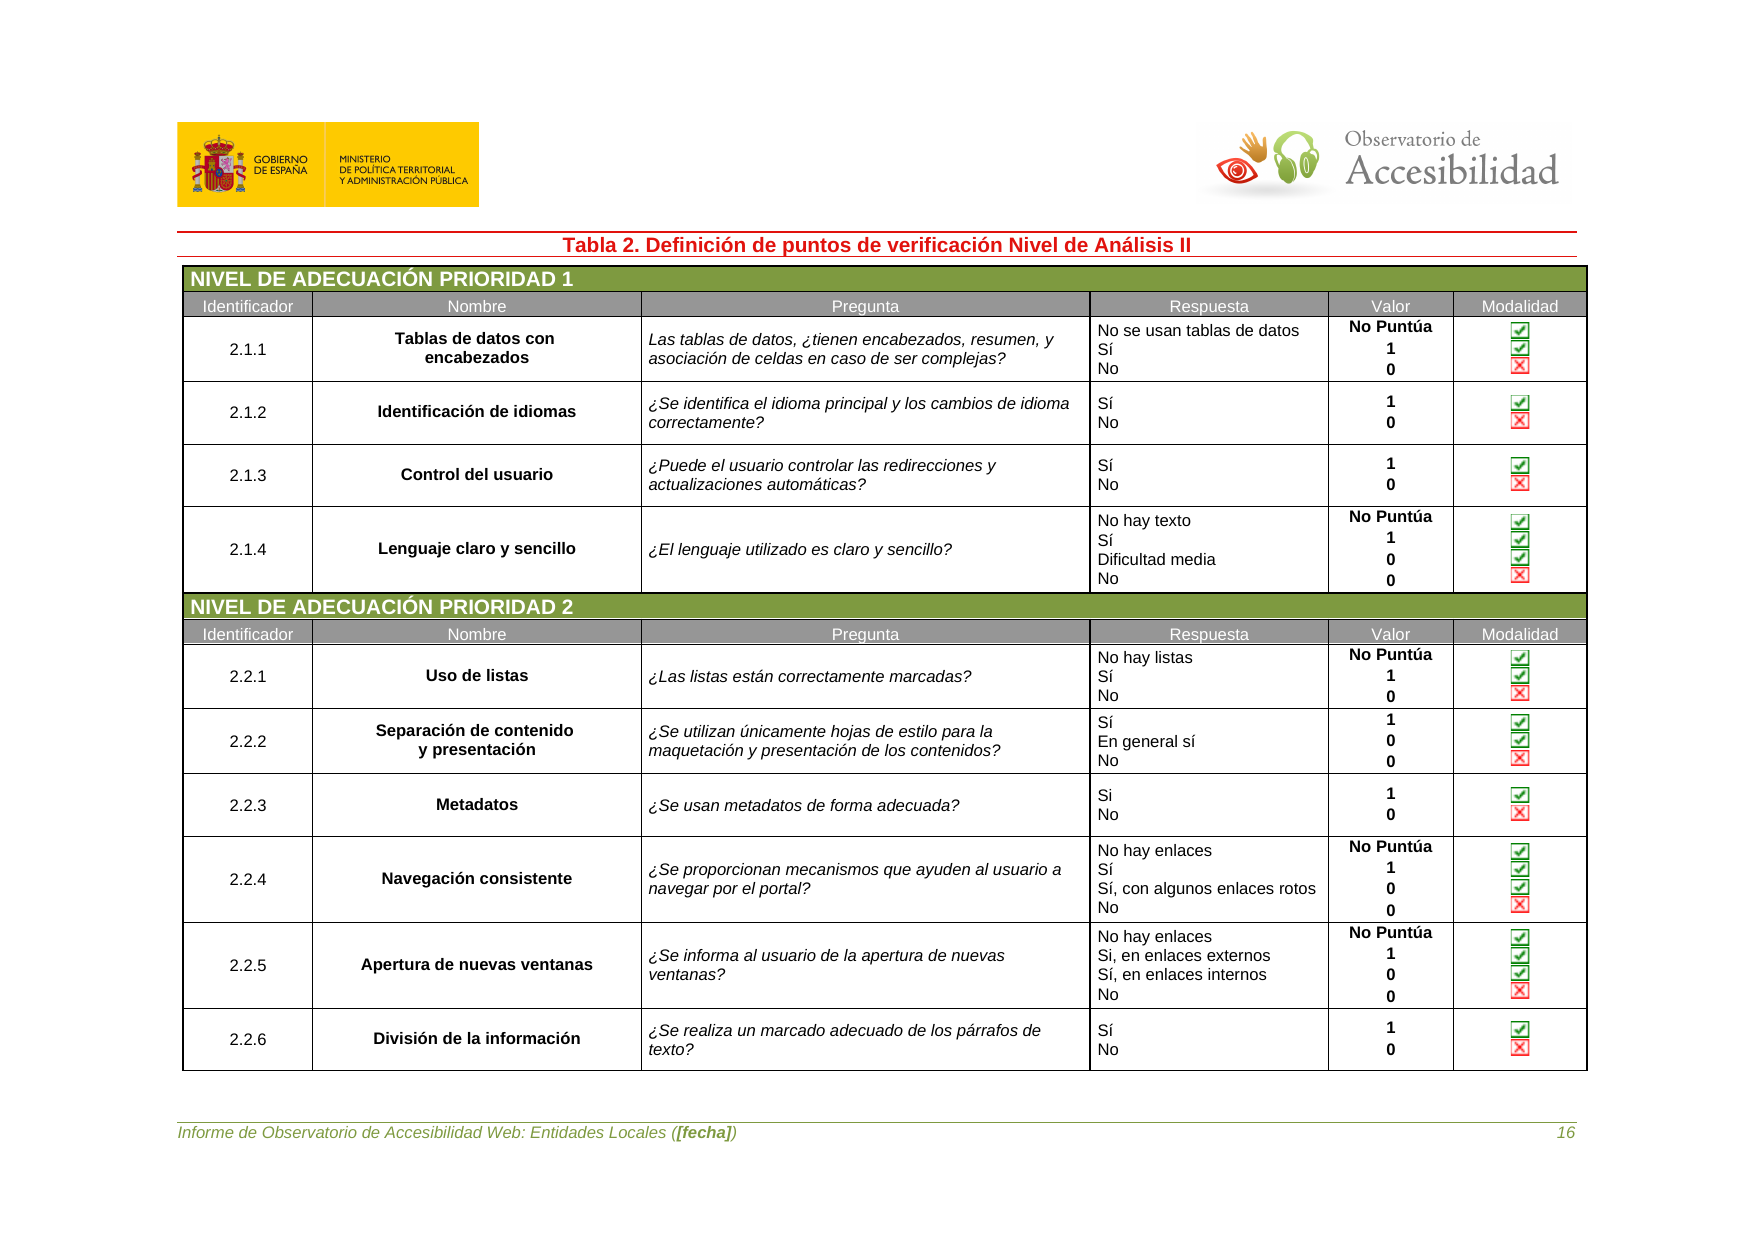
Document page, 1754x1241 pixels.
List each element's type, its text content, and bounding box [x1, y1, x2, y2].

table_cell [1454, 645, 1586, 708]
table_cell Si No [1091, 774, 1328, 836]
table_cell Las tablas de datos, ¿tienen encabezados, resumen, y asociación de celdas en caso de ser complejas? [642, 317, 1089, 381]
table_cell Tablas de datos con encabezados [313, 317, 641, 381]
table_cell Modalidad [1454, 292, 1586, 316]
table_cell Lenguaje claro y sencillo [313, 507, 641, 592]
table_cell Nombre [313, 292, 641, 316]
table_cell ¿El lenguaje utilizado es claro y sencillo? [642, 507, 1089, 592]
table_cell Sí En general sí No [1091, 709, 1328, 773]
table_cell 2.1.4 [184, 507, 312, 592]
table_cell 1 0 [1329, 382, 1453, 443]
table_cell NIVEL DE ADECUACIÓN PRIORIDAD 2 [184, 594, 1586, 618]
table_cell Identificador [184, 620, 312, 643]
table_cell 2.2.6 [184, 1009, 312, 1070]
table_cell 1 0 0 [1329, 709, 1453, 773]
table_cell Valor [1329, 620, 1453, 643]
table_header NIVEL DE ADECUACIÓN PRIORIDAD 1 [184, 267, 1586, 291]
table_cell 1 0 [1329, 774, 1453, 836]
table_cell División de la información [313, 1009, 641, 1070]
table_cell No se usan tablas de datos Sí No [1091, 317, 1328, 381]
table_cell No hay enlaces Si, en enlaces externos Sí, en enlaces internos No [1091, 923, 1328, 1008]
table_cell Respuesta [1091, 292, 1328, 316]
table_cell [1454, 774, 1586, 836]
table_cell ¿Se usan metadatos de forma adecuada? [642, 774, 1089, 836]
table_cell Metadatos [313, 774, 641, 836]
table_cell Sí No [1091, 382, 1328, 443]
table_cell ¿Se informa al usuario de la apertura de nuevas ventanas? [642, 923, 1089, 1008]
table_cell Modalidad [1454, 620, 1586, 643]
table_cell [1454, 382, 1586, 443]
table_cell Nombre [313, 620, 641, 643]
table_cell No Puntúa 1 0 [1329, 317, 1453, 381]
table_cell [1454, 837, 1586, 922]
table_cell ¿Se utilizan únicamente hojas de estilo para la maquetación y presentación de los contenidos? [642, 709, 1089, 773]
table_cell 2.1.3 [184, 445, 312, 506]
table_cell No Puntúa 1 0 0 [1329, 507, 1453, 592]
table_cell Uso de listas [313, 645, 641, 708]
table_cell Identificación de idiomas [313, 382, 641, 443]
table_cell 2.2.1 [184, 645, 312, 708]
table_cell Separación de contenido y presentación [313, 709, 641, 773]
table_cell No Puntúa 1 0 [1329, 645, 1453, 708]
table_cell ¿Se realiza un marcado adecuado de los párrafos de texto? [642, 1009, 1089, 1070]
table_cell 1 0 [1329, 1009, 1453, 1070]
table_cell 2.1.1 [184, 317, 312, 381]
table_cell Sí No [1091, 445, 1328, 506]
table_cell 2.1.2 [184, 382, 312, 443]
table_cell [1454, 507, 1586, 592]
table_cell Valor [1329, 292, 1453, 316]
table_cell No hay enlaces Sí Sí, con algunos enlaces rotos No [1091, 837, 1328, 922]
table_cell [1454, 709, 1586, 773]
table_cell ¿Puede el usuario controlar las redirecciones y actualizaciones automáticas? [642, 445, 1089, 506]
table_cell ¿Se proporcionan mecanismos que ayuden al usuario a navegar por el portal? [642, 837, 1089, 922]
table_cell Pregunta [642, 292, 1089, 316]
table_cell No Puntúa 1 0 0 [1329, 837, 1453, 922]
table_cell Sí No [1091, 1009, 1328, 1070]
table_cell 2.2.4 [184, 837, 312, 922]
table_cell 1 0 [1329, 445, 1453, 506]
table_cell [1454, 317, 1586, 381]
table_cell 2.2.3 [184, 774, 312, 836]
table_cell Respuesta [1091, 620, 1328, 643]
text Tabla 2. Definición de puntos de verificación Nivel de Análisis II [177, 233, 1577, 256]
table_cell No hay listas Sí No [1091, 645, 1328, 708]
table_cell Identificador [184, 292, 312, 316]
table_cell [1454, 1009, 1586, 1070]
table_cell [1454, 923, 1586, 1008]
table_cell No hay texto Sí Dificultad media No [1091, 507, 1328, 592]
table_cell 2.2.5 [184, 923, 312, 1008]
table_cell ¿Las listas están correctamente marcadas? [642, 645, 1089, 708]
table_cell 2.2.2 [184, 709, 312, 773]
table_cell Apertura de nuevas ventanas [313, 923, 641, 1008]
table_cell Control del usuario [313, 445, 641, 506]
table_cell No Puntúa 1 0 0 [1329, 923, 1453, 1008]
table_cell Pregunta [642, 620, 1089, 643]
table_cell [1454, 445, 1586, 506]
table_cell Navegación consistente [313, 837, 641, 922]
table_cell ¿Se identifica el idioma principal y los cambios de idioma correctamente? [642, 382, 1089, 443]
